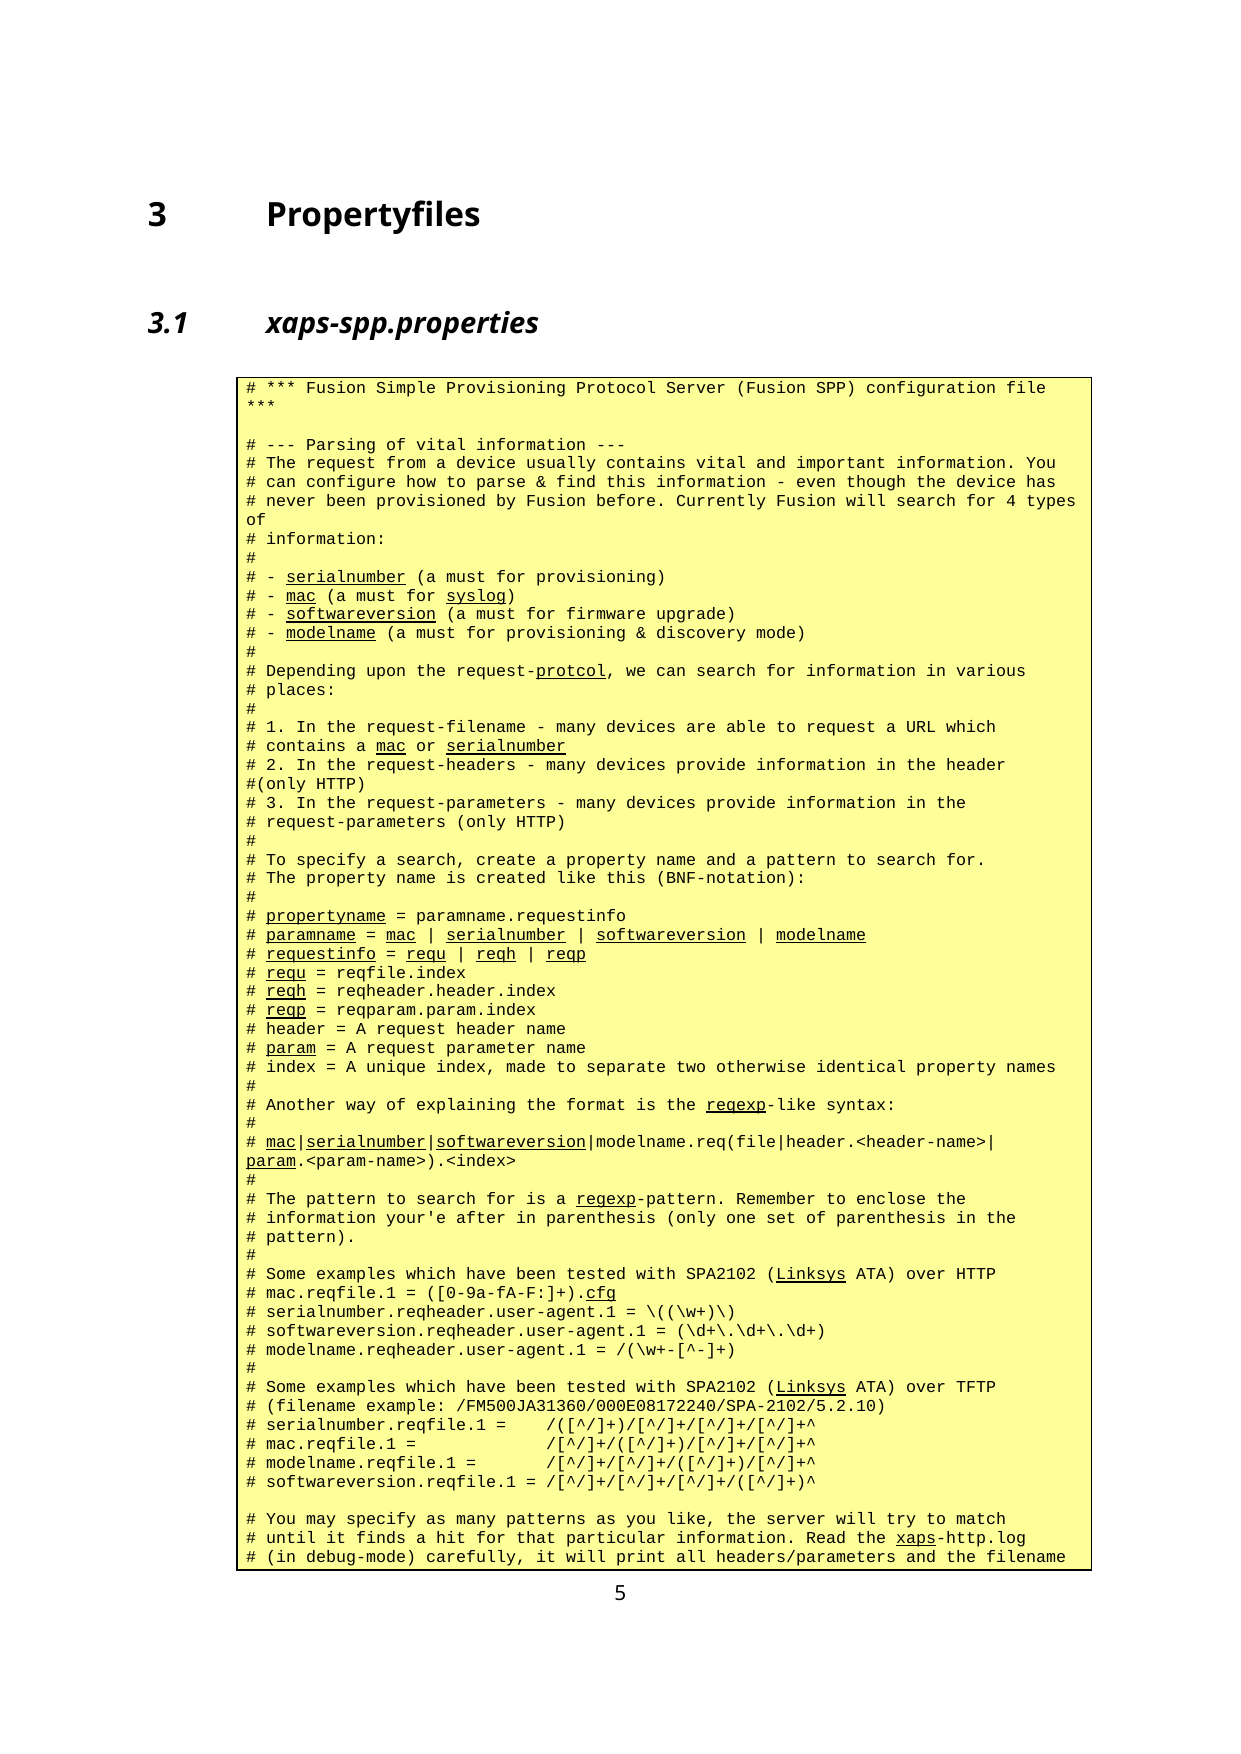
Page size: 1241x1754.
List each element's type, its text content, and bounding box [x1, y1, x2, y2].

text # (filename example: /FM500JA31360/000E08172240/SPA-2102/5.2.10) [238, 1395, 1091, 1413]
text # pattern). [238, 1225, 1091, 1244]
text # serialnumber.reqfile.1 = /([^/]+)/[^/]+/[^/]+/[^/]+^ [238, 1413, 1091, 1432]
text # The property name is created like this (BNF-notation): [238, 867, 1091, 886]
subtitle Propertyfiles [148, 191, 1092, 236]
text # Some examples which have been tested with SPA2102 (Linksys ATA) over HTTP [238, 1263, 1091, 1282]
text # [238, 1357, 1091, 1376]
text # - serialnumber (a must for provisioning) [238, 565, 1091, 584]
text # [238, 641, 1091, 659]
text # - mac (a must for syslog) [238, 584, 1091, 603]
text # serialnumber.reqheader.user-agent.1 = \((\w+)\) [238, 1300, 1091, 1319]
text # [238, 1168, 1091, 1187]
text # mac.reqfile.1 = /[^/]+/([^/]+)/[^/]+/[^/]+^ [238, 1432, 1091, 1451]
text # [238, 697, 1091, 716]
text # The pattern to search for is a regexp-pattern. Remember to enclose the [238, 1187, 1091, 1206]
text # The request from a device usually contains vital and important information. You [238, 452, 1091, 471]
text # 1. In the request-filename - many devices are able to request a URL which [238, 716, 1091, 735]
text # information your'e after in parenthesis (only one set of parenthesis in the [238, 1206, 1091, 1225]
text # [238, 1074, 1091, 1093]
text # You may specify as many patterns as you like, the server will try to match [238, 1508, 1091, 1527]
text # param = A request parameter name [238, 1036, 1091, 1055]
text # [238, 1112, 1091, 1131]
text # request-parameters (only HTTP) [238, 810, 1091, 829]
text # --- Parsing of vital information --- [238, 433, 1091, 452]
text # [238, 1244, 1091, 1263]
text # index = A unique index, made to separate two otherwise identical property names [238, 1055, 1091, 1074]
text # propertyname = paramname.requestinfo [238, 904, 1091, 923]
text # [238, 829, 1091, 848]
text # softwareversion.reqfile.1 = /[^/]+/[^/]+/[^/]+/([^/]+)^ [238, 1470, 1091, 1489]
subtitle xaps-spp.properties [148, 302, 1092, 342]
text # To specify a search, create a property name and a pattern to search for. [238, 848, 1091, 867]
text # 3. In the request-parameters - many devices provide information in the [238, 791, 1091, 810]
text # modelname.reqfile.1 = /[^/]+/[^/]+/([^/]+)/[^/]+^ [238, 1451, 1091, 1470]
text # Another way of explaining the format is the reqexp-like syntax: [238, 1093, 1091, 1112]
text # Some examples which have been tested with SPA2102 (Linksys ATA) over TFTP [238, 1376, 1091, 1395]
text # places: [238, 678, 1091, 697]
text # softwareversion.reqheader.user-agent.1 = (\d+\.\d+\.\d+) [238, 1319, 1091, 1338]
text # requestinfo = requ | reqh | reqp [238, 942, 1091, 961]
text # header = A request header name [238, 1018, 1091, 1036]
text #(only HTTP) [238, 772, 1091, 791]
text # [238, 546, 1091, 565]
text # mac|serialnumber|softwareversion|modelname.req(file|header.<header-name>|param.<param-name>).<index> [238, 1131, 1091, 1168]
text # reqh = reqheader.header.index [238, 980, 1091, 999]
text # reqp = reqparam.param.index [238, 999, 1091, 1018]
text # Depending upon the request-protcol, we can search for information in various [238, 659, 1091, 678]
text # until it finds a hit for that particular information. Read the xaps-http.log [238, 1527, 1091, 1546]
text # paramname = mac | serialnumber | softwareversion | modelname [238, 923, 1091, 942]
text # [238, 886, 1091, 904]
text # information: [238, 527, 1091, 546]
text # can configure how to parse & find this information - even though the device has [238, 471, 1091, 490]
text # contains a mac or serialnumber [238, 735, 1091, 754]
text # requ = reqfile.index [238, 961, 1091, 980]
text # modelname.reqheader.user-agent.1 = /(\w+-[^-]+) [238, 1338, 1091, 1357]
text # *** Fusion Simple Provisioning Protocol Server (Fusion SPP) configuration file *** [238, 378, 1091, 414]
text # never been provisioned by Fusion before. Currently Fusion will search for 4 types of [238, 490, 1091, 527]
text # - softwareversion (a must for firmware upgrade) [238, 603, 1091, 622]
text # 2. In the request-headers - many devices provide information in the header [238, 754, 1091, 772]
text # - modelname (a must for provisioning & discovery mode) [238, 622, 1091, 641]
text # mac.reqfile.1 = ([0-9a-fA-F:]+).cfg [238, 1282, 1091, 1300]
text # (in debug-mode) carefully, it will print all headers/parameters and the filename [238, 1546, 1091, 1569]
